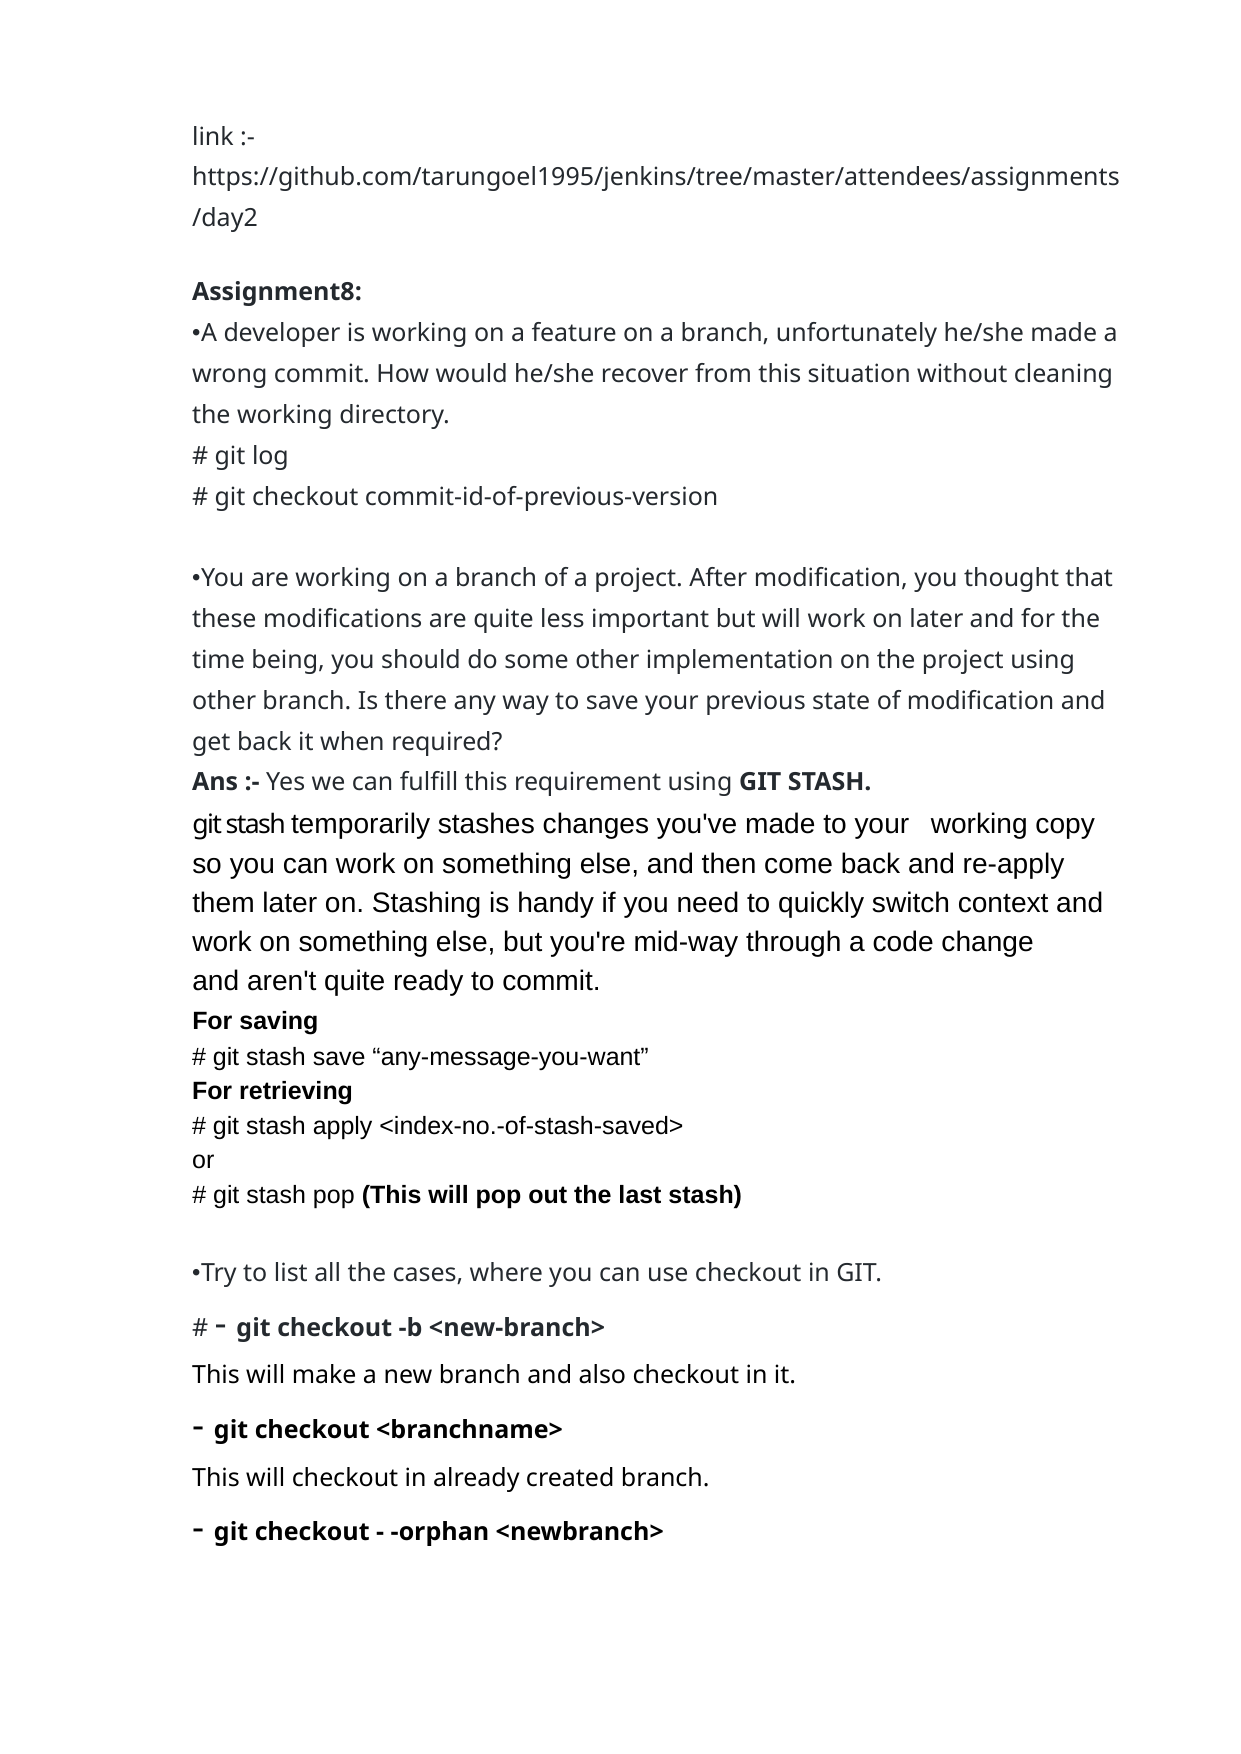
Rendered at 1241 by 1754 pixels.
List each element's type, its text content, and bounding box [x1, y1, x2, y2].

list A developer is working on a feature on a branch, unfortunately he/she made a wrong commit. How would he/she recover from this situation without cleaning the working directory. [118, 315, 1122, 431]
list # git checkout commit-id-of-previous-version [118, 478, 1122, 512]
list For retrieving [162, 1076, 1122, 1105]
text # git stash pop (This will pop out the last stash) [118, 1180, 1122, 1208]
list Assignment8: [118, 274, 1122, 308]
text git stash temporarily stashes changes you've made to your working copy so you can work on something else, and then come back and re-apply them later on. Stashing is handy if you need to quickly switch context and work on something else, but you're mid-way through a code change and aren't quite ready to commit. [118, 805, 1122, 996]
list This will checkout in already created branch. [118, 1459, 1122, 1493]
list - git checkout - -orphan <newbranch> [118, 1500, 1122, 1551]
list # git stash save “any-message-you-want” [162, 1042, 1122, 1071]
list # - git checkout -b <new-branch> [118, 1296, 1122, 1347]
list Ans :- Yes we can fulfill this requirement using GIT STASH. [118, 764, 1122, 798]
list link :- https://github.com/tarungoel1995/jenkins/tree/master/attendees/assignments/day2 [118, 118, 1122, 268]
list - git checkout <branchname> [118, 1398, 1122, 1449]
list or [162, 1145, 1122, 1174]
list # git stash apply <index-no.-of-stash-saved> [162, 1111, 1122, 1139]
text For saving [118, 1003, 1122, 1035]
list You are working on a branch of a project. After modification, you thought that these modifications are quite less important but will work on later and for the time being, you should do some other implementation on the project using other branch. Is there any way to save your previous state of modification and get back it when required? [118, 560, 1122, 757]
list Try to list all the cases, where you can use checkout in GIT. [118, 1255, 1122, 1289]
list # git log [118, 437, 1122, 471]
list This will make a new branch and also checkout in it. [118, 1357, 1122, 1391]
